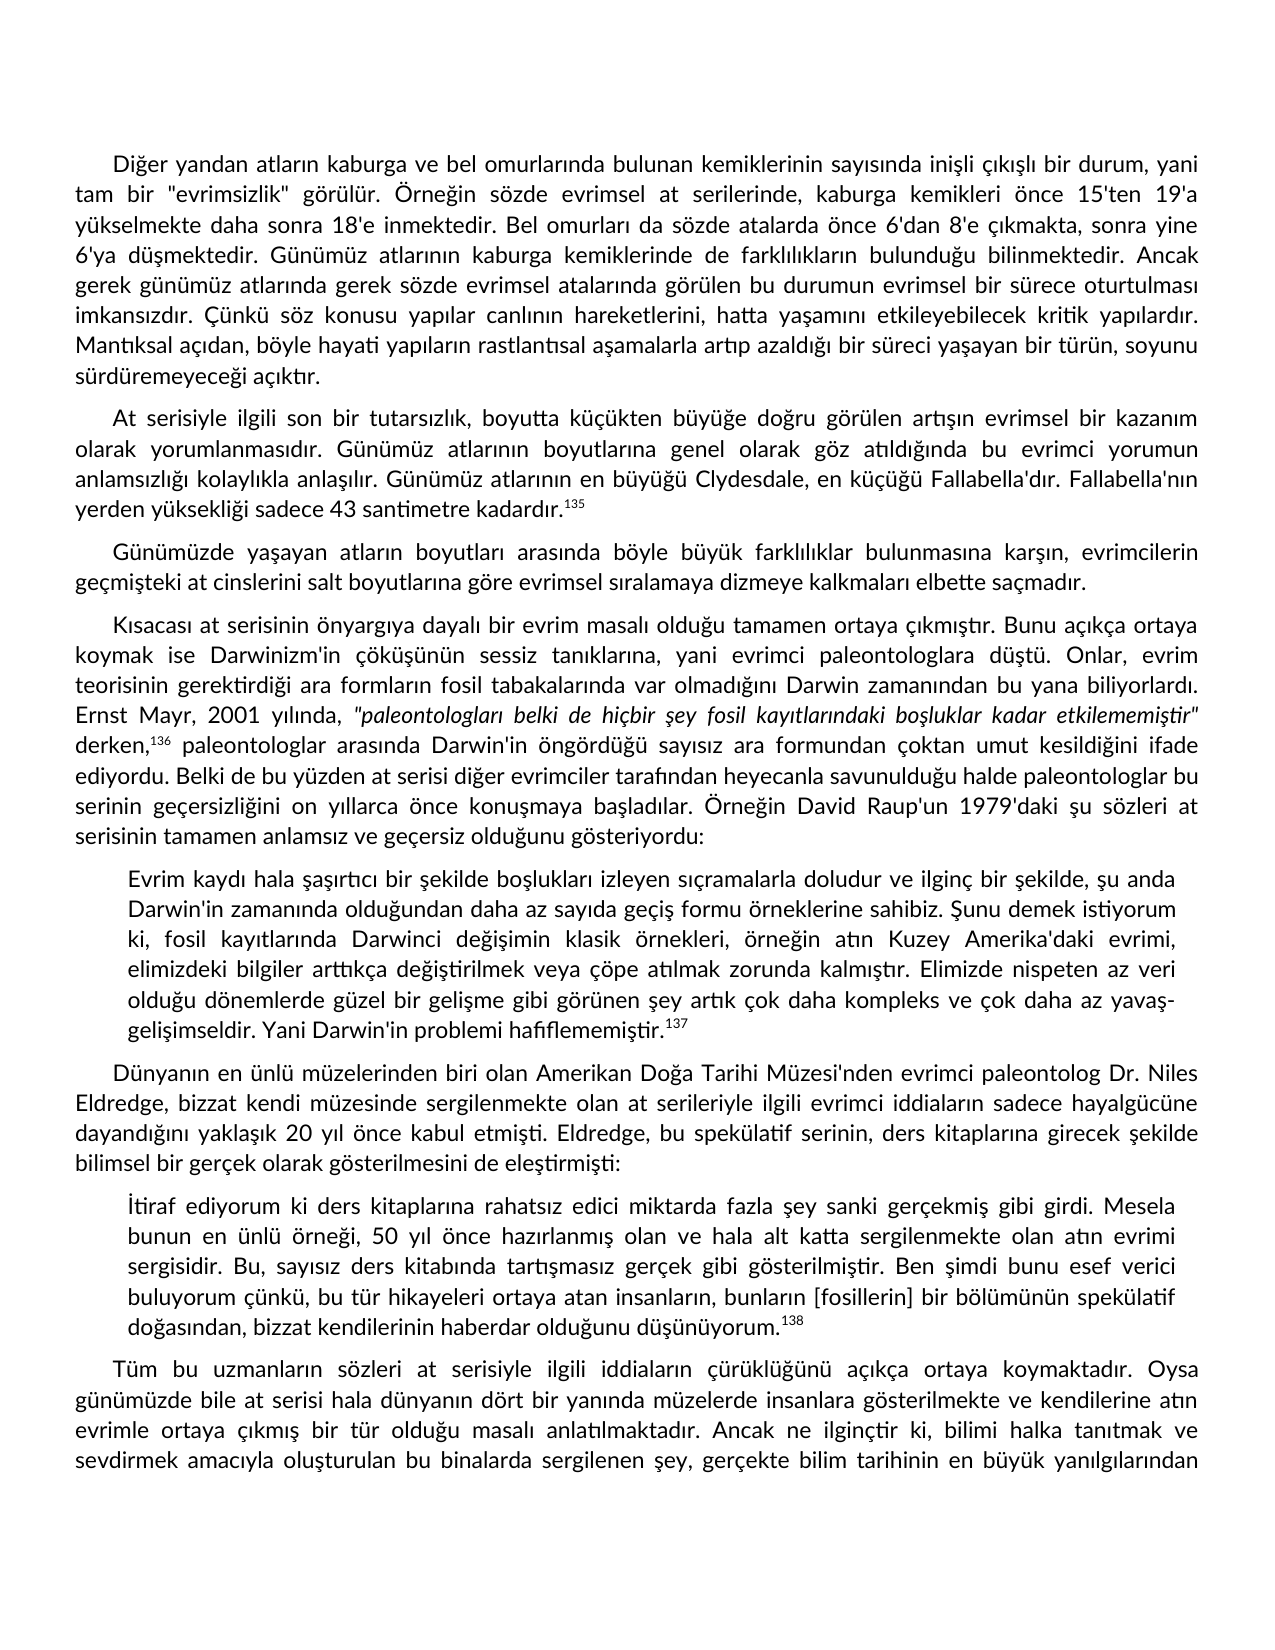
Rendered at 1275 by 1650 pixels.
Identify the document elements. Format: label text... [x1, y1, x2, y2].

text Diğer yandan atların kaburga ve bel omurlarında bulunan kemiklerinin sayısında inişli çıkışlı bir durum, yani tam bir "evrimsizlik" görülür. Örneğin sözde evrimsel at serilerinde, kaburga kemikleri önce 15'ten 19'a yükselmekte daha sonra 18'e inmektedir. Bel omurları da sözde atalarda önce 6'dan 8'e çıkmakta, sonra yine 6'ya düşmektedir. Günümüz atlarının kaburga kemiklerinde de farklılıkların bulunduğu bilinmektedir. Ancak gerek günümüz atlarında gerek sözde evrimsel atalarında görülen bu durumun evrimsel bir sürece oturtulması imkansızdır. Çünkü söz konusu yapılar canlının hareketlerini, hatta yaşamını etkileyebilecek kritik yapılardır. Mantıksal açıdan, böyle hayati yapıların rastlantısal aşamalarla artıp azaldığı bir süreci yaşayan bir türün, soyunu sürdüremeyeceği açıktır. [75, 150, 1200, 389]
text Günümüzde yaşayan atların boyutları arasında böyle büyük farklılıklar bulunmasına karşın, evrimcilerin geçmişteki at cinslerini salt boyutlarına göre evrimsel sıralamaya dizmeye kalkmaları elbette saçmadır. [75, 537, 1200, 595]
text Kısacası at serisinin önyargıya dayalı bir evrim masalı olduğu tamamen ortaya çıkmıştır. Bunu açıkça ortaya koymak ise Darwinizm'in çöküşünün sessiz tanıklarına, yani evrimci paleontologlara düştü. Onlar, evrim teorisinin gerektirdiği ara formların fosil tabakalarında var olmadığını Darwin zamanından bu yana biliyorlardı. Ernst Mayr, 2001 yılında, "paleontologları belki de hiçbir şey fosil kayıtlarındaki boşluklar kadar etkilememiştir" derken,136 paleontologlar arasında Darwin'in öngördüğü sayısız ara formundan çoktan umut kesildiğini ifade ediyordu. Belki de bu yüzden at serisi diğer evrimciler tarafından heyecanla savunulduğu halde paleontologlar bu serinin geçersizliğini on yıllarca önce konuşmaya başladılar. Örneğin David Raup'un 1979'daki şu sözleri at serisinin tamamen anlamsız ve geçersiz olduğunu gösteriyordu: [75, 610, 1200, 849]
text Tüm bu uzmanların sözleri at serisiyle ilgili iddiaların çürüklüğünü açıkça ortaya koymaktadır. Oysa günümüzde bile at serisi hala dünyanın dört bir yanında müzelerde insanlara gösterilmekte ve kendilerine atın evrimle ortaya çıkmış bir tür olduğu masalı anlatılmaktadır. Ancak ne ilginçtir ki, bilimi halka tanıtmak ve sevdirmek amacıyla oluşturulan bu binalarda sergilenen şey, gerçekte bilim tarihinin en büyük yanılgılarından [75, 1355, 1200, 1473]
text Dünyanın en ünlü müzelerinden biri olan Amerikan Doğa Tarihi Müzesi'nden evrimci paleontolog Dr. Niles Eldredge, bizzat kendi müzesinde sergilenmekte olan at serileriyle ilgili evrimci iddiaların sadece hayalgücüne dayandığını yaklaşık 20 yıl önce kabul etmişti. Eldredge, bu spekülatif serinin, ders kitaplarına girecek şekilde bilimsel bir gerçek olarak gösterilmesini de eleştirmişti: [75, 1058, 1200, 1176]
text At serisiyle ilgili son bir tutarsızlık, boyutta küçükten büyüğe doğru görülen artışın evrimsel bir kazanım olarak yorumlanmasıdır. Günümüz atlarının boyutlarına genel olarak göz atıldığında bu evrimci yorumun anlamsızlığı kolaylıkla anlaşılır. Günümüz atlarının en büyüğü Clydesdale, en küçüğü Fallabella'dır. Fallabella'nın yerden yüksekliği sadece 43 santimetre kadardır.135 [75, 404, 1200, 522]
text Evrim kaydı hala şaşırtıcı bir şekilde boşlukları izleyen sıçramalarla doludur ve ilginç bir şekilde, şu anda Darwin'in zamanında olduğundan daha az sayıda geçiş formu örneklerine sahibiz. Şunu demek istiyorum ki, fosil kayıtlarında Darwinci değişimin klasik örnekleri, örneğin atın Kuzey Amerika'daki evrimi, elimizdeki bilgiler arttıkça değiştirilmek veya çöpe atılmak zorunda kalmıştır. Elimizde nispeten az veri olduğu dönemlerde güzel bir gelişme gibi görünen şey artık çok daha kompleks ve çok daha az yavaş-gelişimseldir. Yani Darwin'in problemi hafiflememiştir.137 [127, 864, 1177, 1043]
text İtiraf ediyorum ki ders kitaplarına rahatsız edici miktarda fazla şey sanki gerçekmiş gibi girdi. Mesela bunun en ünlü örneği, 50 yıl önce hazırlanmış olan ve hala alt katta sergilenmekte olan atın evrimi sergisidir. Bu, sayısız ders kitabında tartışmasız gerçek gibi gösterilmiştir. Ben şimdi bunu esef verici buluyorum çünkü, bu tür hikayeleri ortaya atan insanların, bunların [fosillerin] bir bölümünün spekülatif doğasından, bizzat kendilerinin haberdar olduğunu düşünüyorum.138 [127, 1192, 1177, 1340]
